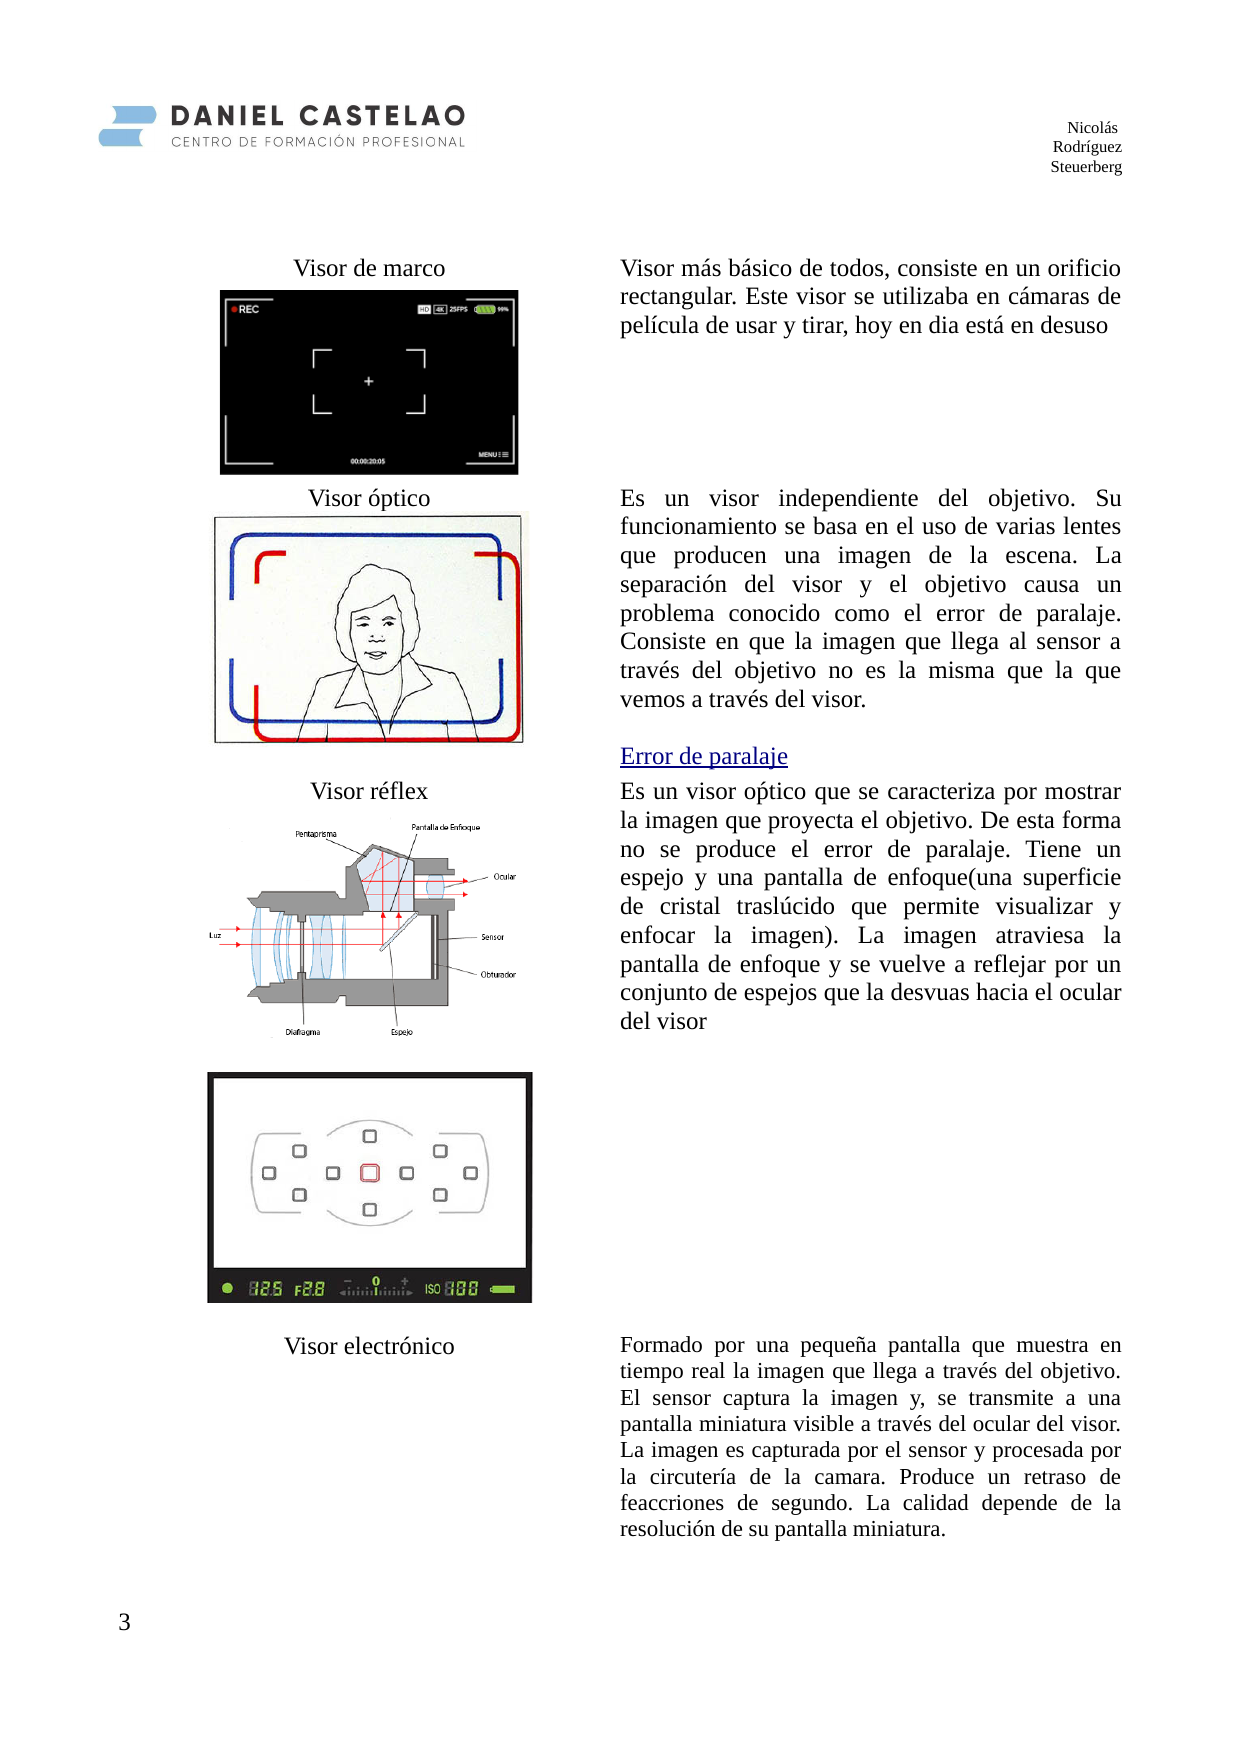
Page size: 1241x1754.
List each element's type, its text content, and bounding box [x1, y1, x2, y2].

table_header Visor de marco [118, 253, 620, 483]
picture [196, 805, 542, 1044]
table_cell Es un visor oṕtico que se caracteriza por mostrar la imagen que proyecta el objetivo. De esta forma no se produce el error de paralaje. Tiene un espejo y una pantalla de enfoque(una superficie de cristal traslúcido que permite visualizar y enfocar la imagen). La imagen atraviesa la pantalla de enfoque y se vuelve a reflejar por un conjunto de espejos que la desvuas hacia el ocular del visor [620, 776, 1122, 1331]
table_cell Visor réflex [118, 776, 620, 1331]
table_header Visor más básico de todos, consiste en un orificio rectangular. Este visor se utilizaba en cámaras de película de usar y tirar, hoy en dia está en desuso [620, 253, 1122, 483]
table_cell Es un visor independiente del objetivo. Su funcionamiento se basa en el uso de varias lentes que producen una imagen de la escena. La separación del visor y el objetivo causa un problema conocido como el error de paralaje. Consiste en que la imagen que llega al sensor a través del objetivo no es la misma que la que vemos a través del visor. Error de paralaje [620, 483, 1122, 776]
picture [173, 1072, 565, 1303]
picture [176, 511, 562, 748]
table_cell Formado por una pequeña pantalla que muestra en tiempo real la imagen que llega a través del objetivo. El sensor captura la imagen y, se transmite a una pantalla miniatura visible a través del ocular del visor. La imagen es capturada por el sensor y procesada por la circutería de la camara. Produce un retraso de feaccriones de segundo. La calidad depende de la resolución de su pantalla miniatura. [620, 1331, 1122, 1564]
picture [219, 290, 519, 475]
picture [98, 100, 477, 152]
table_cell Visor óptico [118, 483, 620, 776]
table_cell Visor electrónico [118, 1331, 620, 1564]
